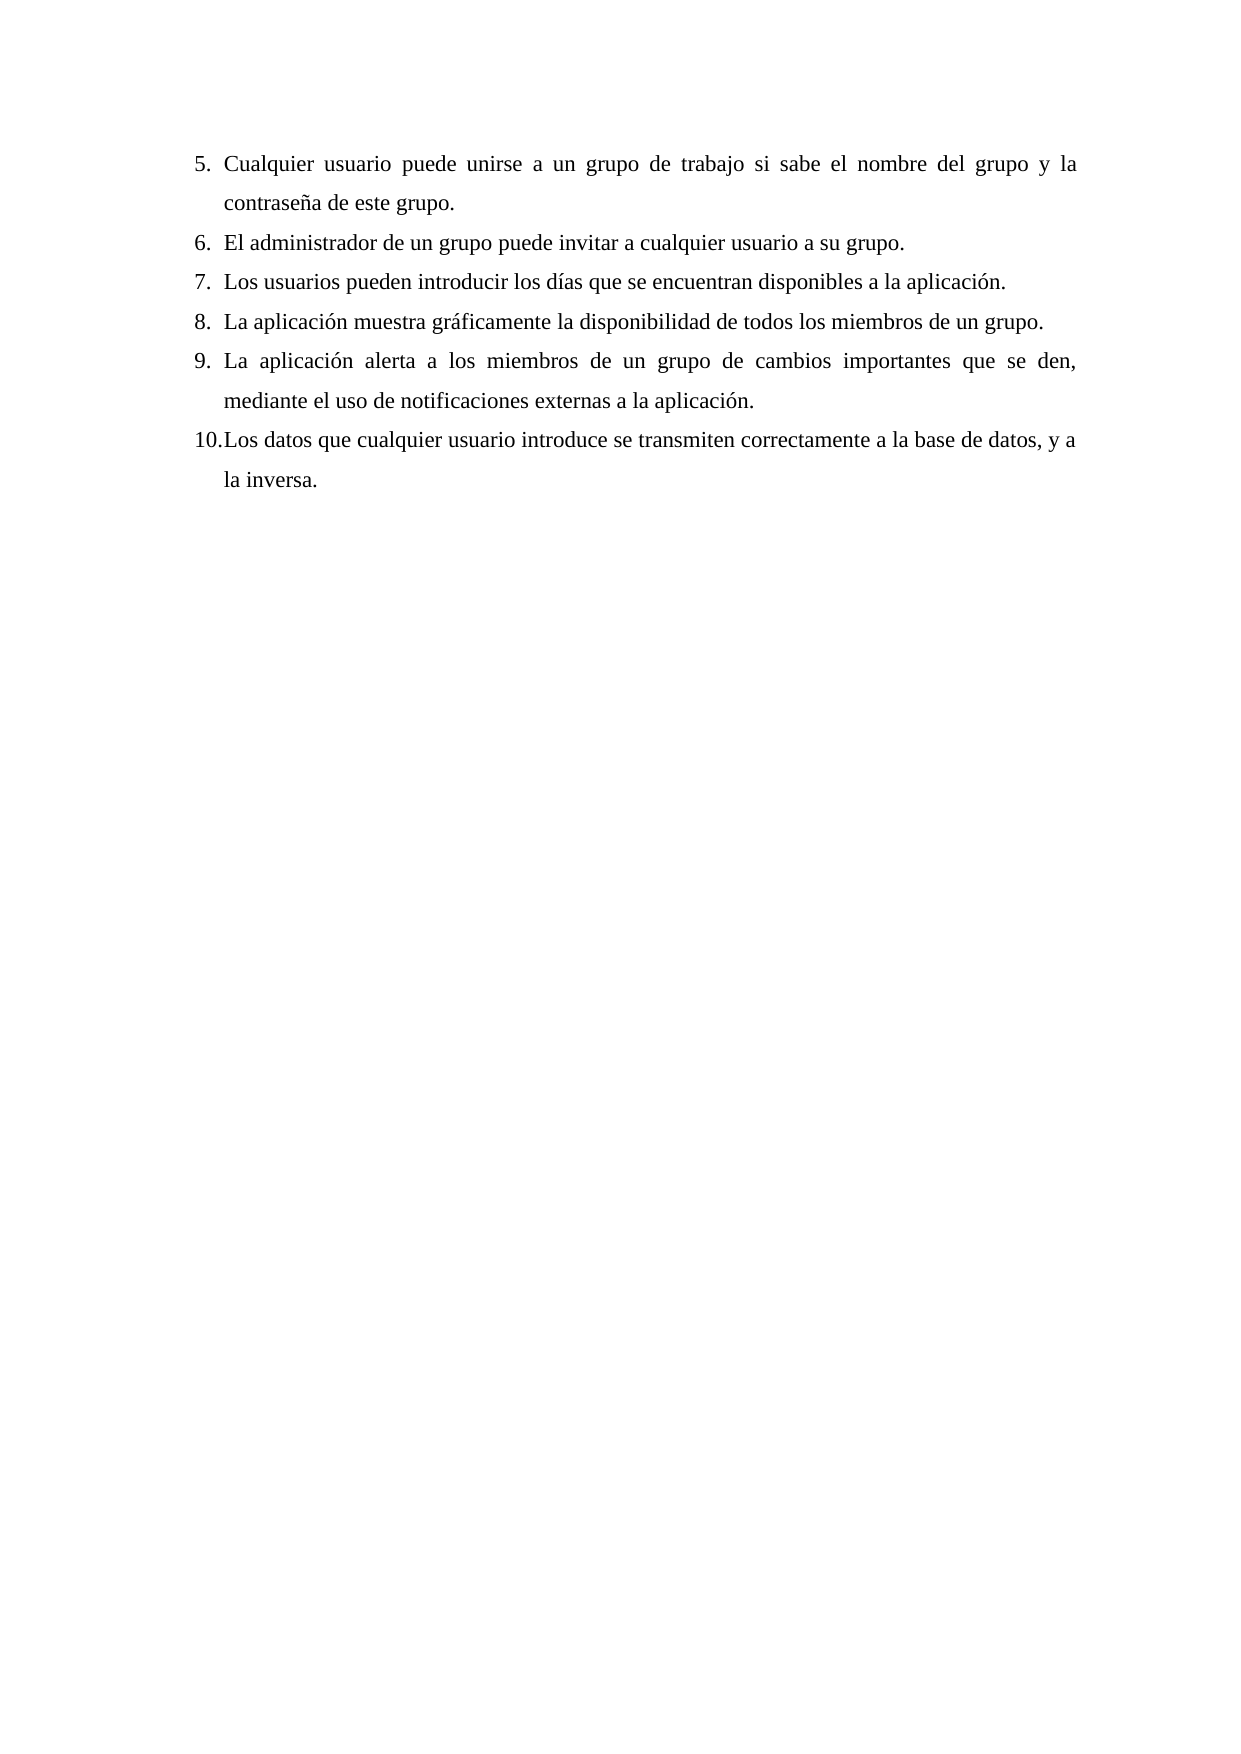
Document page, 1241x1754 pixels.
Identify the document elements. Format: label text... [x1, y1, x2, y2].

list La aplicación alerta a los miembros de un grupo de cambios importantes que se den, mediante el uso de notificaciones externas a la aplicación. [194, 347, 1078, 413]
list Los datos que cualquier usuario introduce se transmiten correctamente a la base de datos, y a la inversa. [194, 426, 1078, 492]
list La aplicación muestra gráficamente la disponibilidad de todos los miembros de un grupo. [194, 308, 1078, 334]
list El administrador de un grupo puede invitar a cualquier usuario a su grupo. [194, 229, 1078, 255]
list Cualquier usuario puede unirse a un grupo de trabajo si sabe el nombre del grupo y la contraseña de este grupo. [194, 150, 1078, 216]
list Los usuarios pueden introducir los días que se encuentran disponibles a la aplicación. [194, 268, 1078, 295]
